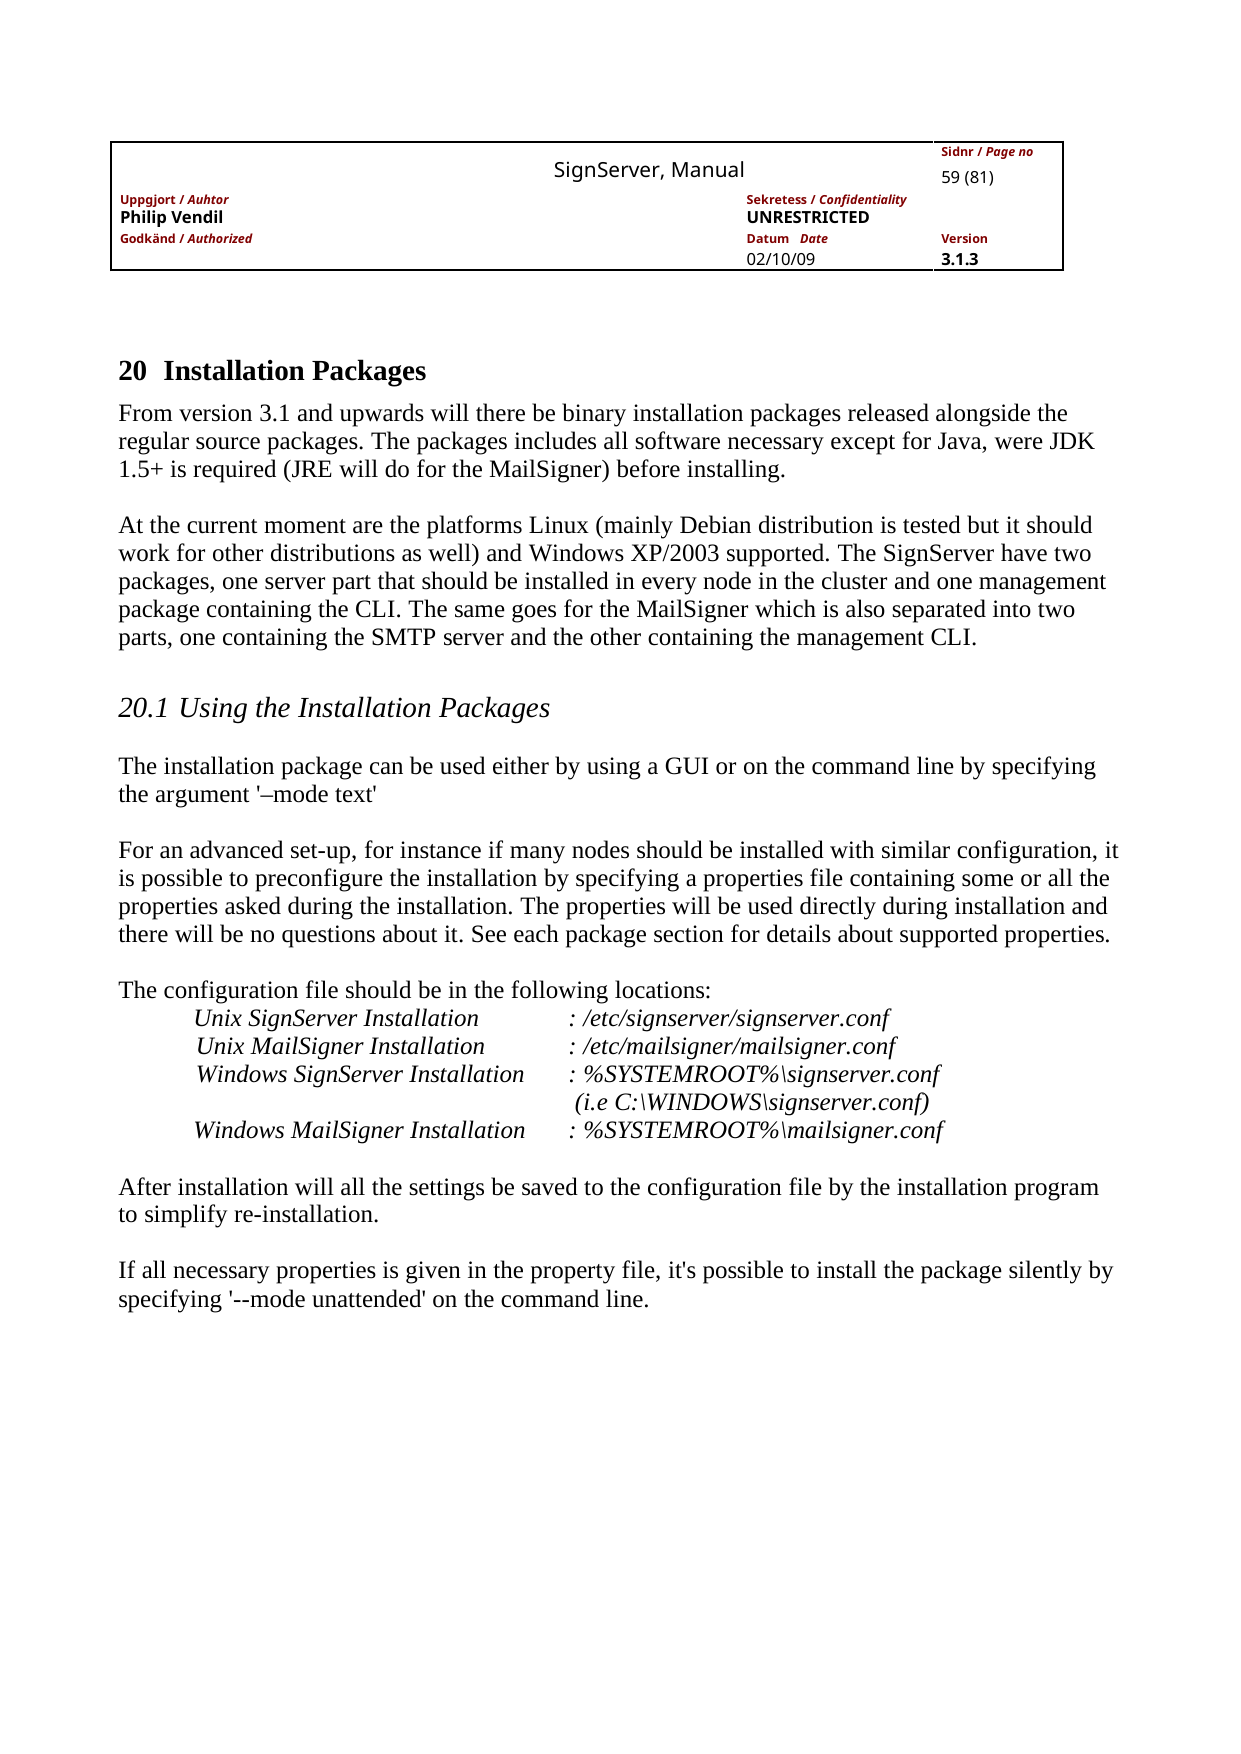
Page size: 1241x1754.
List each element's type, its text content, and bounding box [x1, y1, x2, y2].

text From version 3.1 and upwards will there be binary installation packages released alongside the regular source packages. The packages includes all software necessary except for Java, were JDK 1.5+ is required (JRE will do for the MailSigner) before installing. [118, 399, 1122, 483]
text If all necessary properties is given in the property file, it's possible to install the package silently by specifying '--mode unattended' on the command line. [118, 1256, 1122, 1312]
text After installation will all the settings be saved to the configuration file by the installation program to simplify re-installation. [118, 1172, 1122, 1228]
text Unix SignServer Installation : /etc/signserver/signserver.conf [118, 1004, 1122, 1032]
subtitle Installation Packages [118, 354, 1122, 386]
text The installation package can be used either by using a GUI or on the command line by specifying the argument '–mode text' [118, 752, 1122, 808]
subtitle Using the Installation Packages [118, 692, 1122, 724]
text Windows MailSigner Installation : %SYSTEMROOT%\mailsigner.conf [118, 1116, 1122, 1144]
text (i.e C:\WINDOWS\signserver.conf) [118, 1088, 1122, 1116]
text Unix MailSigner Installation : /etc/mailsigner/mailsigner.conf [118, 1032, 1122, 1060]
text For an advanced set-up, for instance if many nodes should be installed with similar configuration, it is possible to preconfigure the installation by specifying a properties file containing some or all the properties asked during the installation. The properties will be used directly during installation and there will be no questions about it. See each package section for details about supported properties. [118, 836, 1122, 948]
text The configuration file should be in the following locations: [118, 976, 1122, 1004]
text Windows SignServer Installation : %SYSTEMROOT%\signserver.conf [118, 1060, 1122, 1088]
text At the current moment are the platforms Linux (mainly Debian distribution is tested but it should work for other distributions as well) and Windows XP/2003 supported. The SignServer have two packages, one server part that should be installed in every node in the cluster and one management package containing the CLI. The same goes for the MailSigner which is also separated into two parts, one containing the SMTP server and the other containing the management CLI. [118, 511, 1122, 651]
